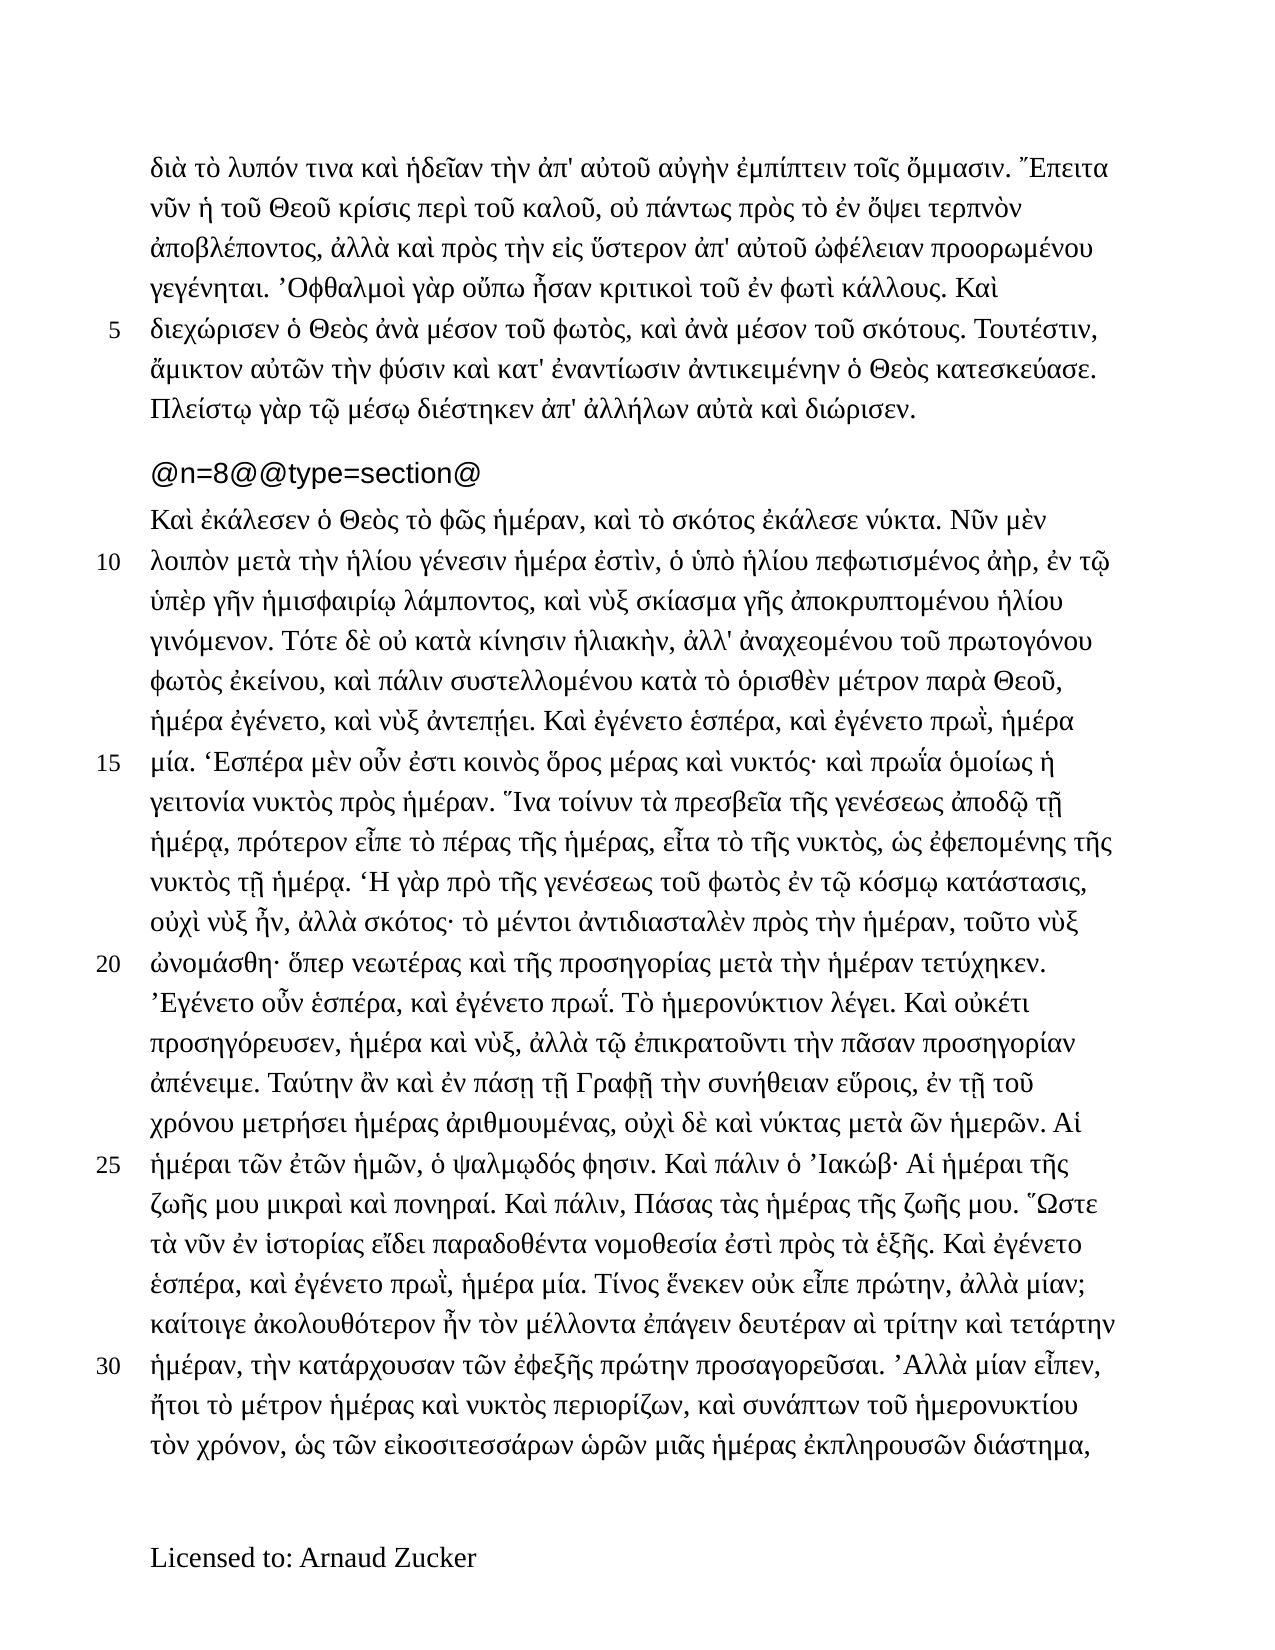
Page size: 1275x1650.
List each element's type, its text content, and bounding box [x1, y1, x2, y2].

text Καὶ ἐκάλεσεν ὁ Θεὸς τὸ ϕῶς ἡμέραν, καὶ τὸ σκότος ἐκάλεσε νύκτα. Νῦν μὲν λοιπὸν μετὰ τὴν ἡλίου γένεσιν ἡμέρα ἐστὶν, ὁ ὑπὸ ἡλίου πεϕωτισμένος ἀὴρ, ἐν τῷ ὑπὲρ γῆν ἡμισϕαιρίῳ λάμποντος, καὶ νὺξ σκίασμα γῆς ἀποκρυπτομένου ἡλίου γινόμενον. Τότε δὲ οὐ κατὰ κίνησιν ἡλιακὴν, ἀλλ' ἀναχεομένου τοῦ πρωτογόνου ϕωτὸς ἐκείνου, καὶ πάλιν συστελλομένου κατὰ τὸ ὁρισθὲν μέτρον παρὰ Θεοῦ, ἡμέρα ἐγένετο, καὶ νὺξ ἀντεπῄει. Καὶ ἐγένετο ἑσπέρα, καὶ ἐγένετο πρωῒ, ἡμέρα μία. ‘Εσπέρα μὲν οὖν ἐστι κοινὸς ὅρος μέρας καὶ νυκτός· καὶ πρωΐα ὁμοίως ἡ γειτονία νυκτὸς πρὸς ἡμέραν. ῞Ινα τοίνυν τὰ πρεσβεῖα τῆς γενέσεως ἀποδῷ τῇ ἡμέρᾳ, πρότερον εἶπε τὸ πέρας τῆς ἡμέρας, εἶτα τὸ τῆς νυκτὸς, ὡς ἐϕεπομένης τῆς νυκτὸς τῇ ἡμέρᾳ. ‘Η γὰρ πρὸ τῆς γενέσεως τοῦ ϕωτὸς ἐν τῷ κόσμῳ κατάστασις, οὐχὶ νὺξ ἦν, ἀλλὰ σκότος· τὸ μέντοι ἀντιδιασταλὲν πρὸς τὴν ἡμέραν, τοῦτο νὺξ ὠνομάσθη· ὅπερ νεωτέρας καὶ τῆς προσηγορίας μετὰ τὴν ἡμέραν τετύχηκεν. ’Εγένετο οὖν ἑσπέρα, καὶ ἐγένετο πρωΐ. Τὸ ἡμερονύκτιον λέγει. Καὶ οὐκέτι προσηγόρευσεν, ἡμέρα καὶ νὺξ, ἀλλὰ τῷ ἐπικρατοῦντι τὴν πᾶσαν προσηγορίαν ἀπένειμε. Ταύτην ἂν καὶ ἐν πάσῃ τῇ Γραϕῇ τὴν συνήθειαν εὕροις, ἐν τῇ τοῦ χρόνου μετρήσει ἡμέρας ἀριθμουμένας, οὐχὶ δὲ καὶ νύκτας μετὰ ῶν ἡμερῶν. Αἱ ἡμέραι τῶν ἐτῶν ἡμῶν, ὁ ψαλμῳδός ϕησιν. Καὶ πάλιν ὁ ’Ιακώβ· Αἱ ἡμέραι τῆς ζωῆς μου μικραὶ καὶ πονηραί. Καὶ πάλιν, Πάσας τὰς ἡμέρας τῆς ζωῆς μου. ῞Ωστε τὰ νῦν ἐν ἱστορίας εἴδει παραδοθέντα νομοθεσία ἐστὶ πρὸς τὰ ἑξῆς. Καὶ ἐγένετο ἑσπέρα, καὶ ἐγένετο πρωῒ, ἡμέρα μία. Τίνος ἕνεκεν οὐκ εἶπε πρώτην, ἀλλὰ μίαν; καίτοιγε ἀκολουθότερον ἦν τὸν μέλλοντα ἐπάγειν δευτέραν αὶ τρίτην καὶ τετάρτην ἡμέραν, τὴν κατάρχουσαν τῶν ἐϕεξῆς πρώτην προσαγορεῦσαι. ’Αλλὰ μίαν εἶπεν, ἤτοι τὸ μέτρον ἡμέρας καὶ νυκτὸς περιορίζων, καὶ συνάπτων τοῦ ἡμερονυκτίου τὸν χρόνον, ὡς τῶν εἰκοσιτεσσάρων ὡρῶν μιᾶς ἡμέρας ἐκπληρουσῶν διάστημα, [150, 502, 1125, 1461]
text διὰ τὸ λυπόν τινα καὶ ἡδεῖαν τὴν ἀπ' αὐτοῦ αὐγὴν ἐμπίπτειν τοῖς ὄμμασιν. ῎Επειτα νῦν ἡ τοῦ Θεοῦ κρίσις περὶ τοῦ καλοῦ, οὐ πάντως πρὸς τὸ ἐν ὄψει τερπνὸν ἀποβλέποντος, ἀλλὰ καὶ πρὸς τὴν εἰς ὕστερον ἀπ' αὐτοῦ ὠϕέλειαν προορωμένου γεγένηται. ’Οϕθαλμοὶ γὰρ οὔπω ἦσαν κριτικοὶ τοῦ ἐν ϕωτὶ κάλλους. Καὶ διεχώρισεν ὁ Θεὸς ἀνὰ μέσον τοῦ ϕωτὸς, καὶ ἀνὰ μέσον τοῦ σκότους. Τουτέστιν, ἄμικτον αὐτῶν τὴν ϕύσιν καὶ κατ' ἐναντίωσιν ἀντικειμένην ὁ Θεὸς κατεσκεύασε. Πλείστῳ γὰρ τῷ μέσῳ διέστηκεν ἀπ' ἀλλήλων αὐτὰ καὶ διώρισεν. [150, 150, 1125, 425]
subtitle @n=8@@type=section@ [150, 456, 1125, 490]
